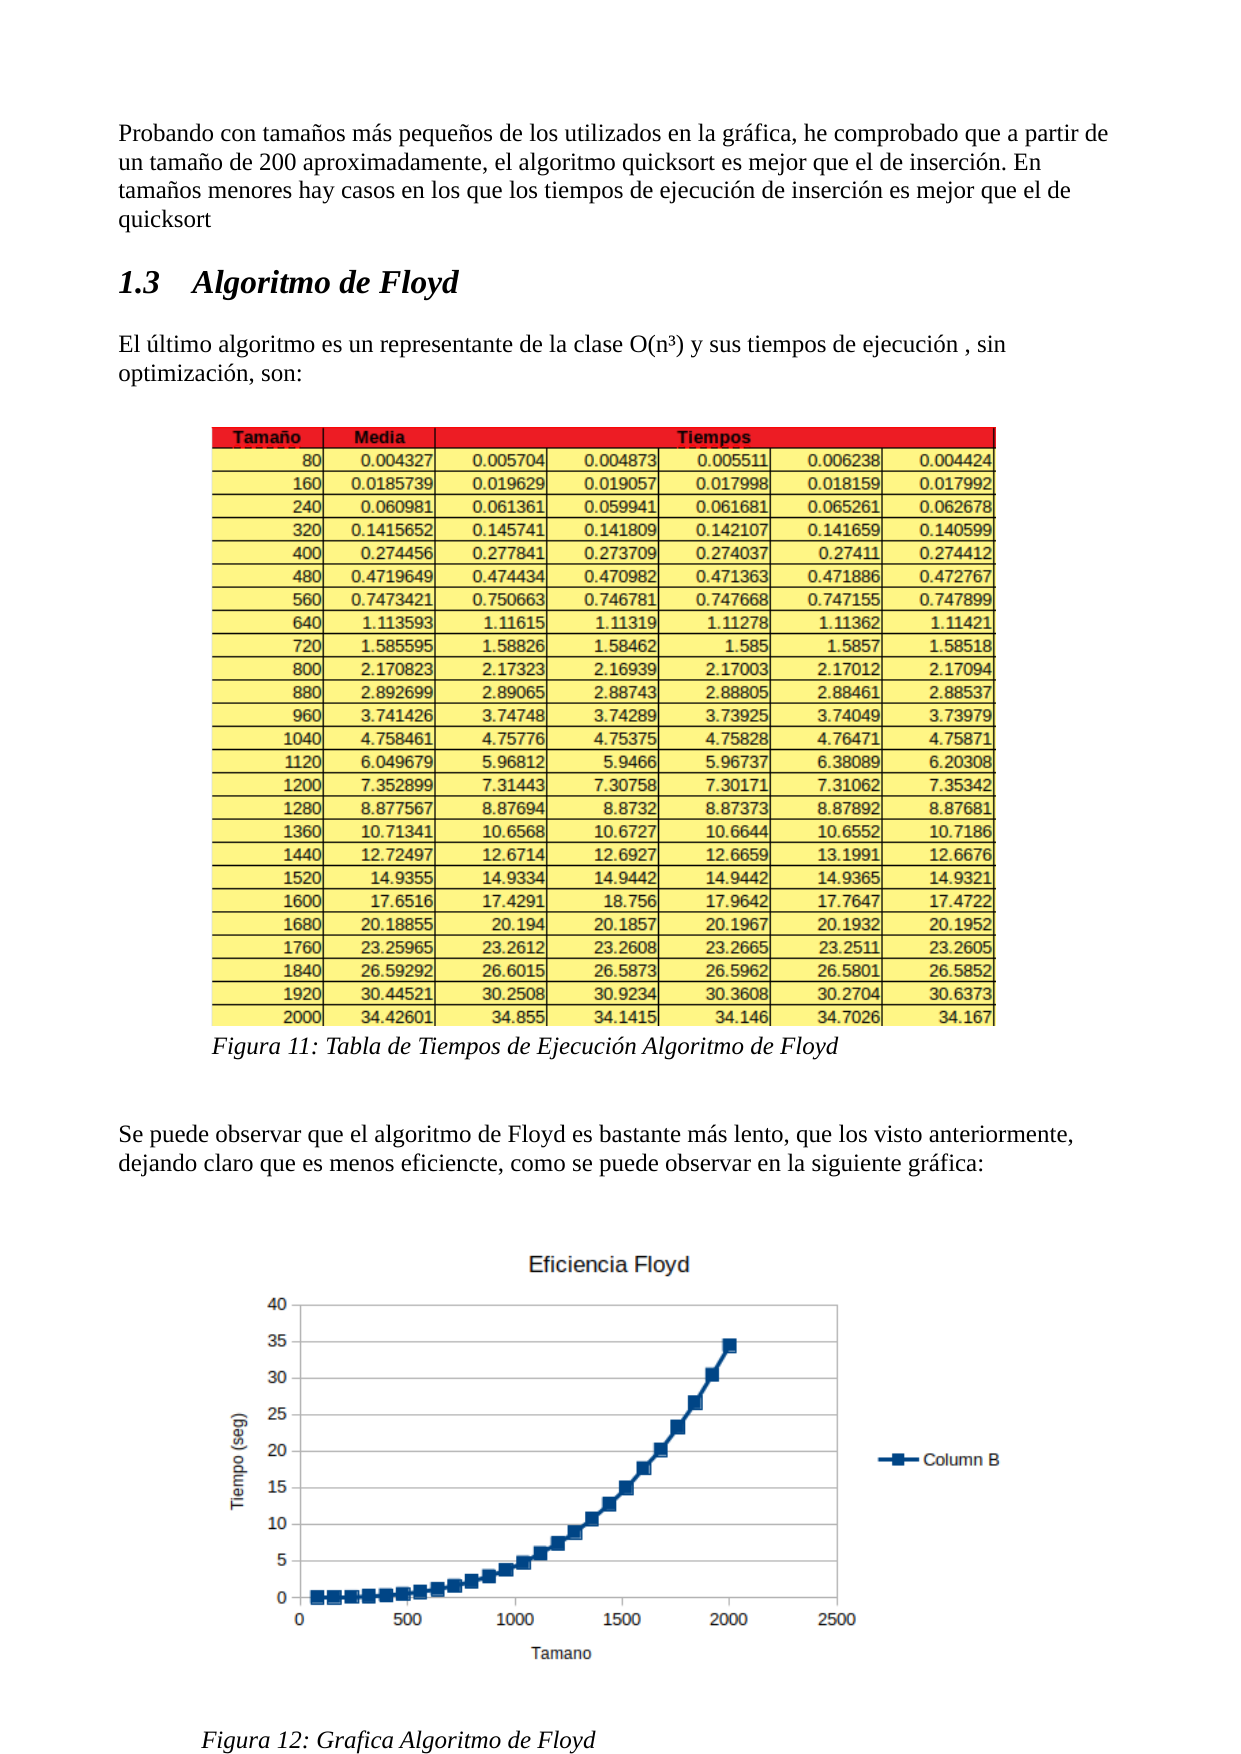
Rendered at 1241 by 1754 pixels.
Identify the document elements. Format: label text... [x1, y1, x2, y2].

text Figura 11: Tabla de Tiempos de Ejecución Algoritmo de Floyd [212, 428, 1028, 1059]
picture [211, 427, 996, 1026]
text El último algoritmo es un representante de la clase O(n³) y sus tiempos de ejecución , sin optimización, son: [118, 329, 1122, 386]
text Probando con tamaños más pequeños de los utilizados en la gráfica, he comprobado que a partir de un tamaño de 200 aproximadamente, el algoritmo quicksort es mejor que el de inserción. En tamaños menores hay casos en los que los tiempos de ejecución de inserción es mejor que el de quicksort [118, 118, 1122, 233]
text Figura 12: Grafica Algoritmo de Floyd [201, 1689, 1017, 1754]
text 1.3 Algoritmo de Floyd [118, 262, 1122, 300]
picture [201, 1229, 1018, 1689]
text Se puede observar que el algoritmo de Floyd es bastante más lento, que los visto anteriormente, dejando claro que es menos eficiencte, como se puede observar en la siguiente gráfica: [118, 1119, 1122, 1176]
